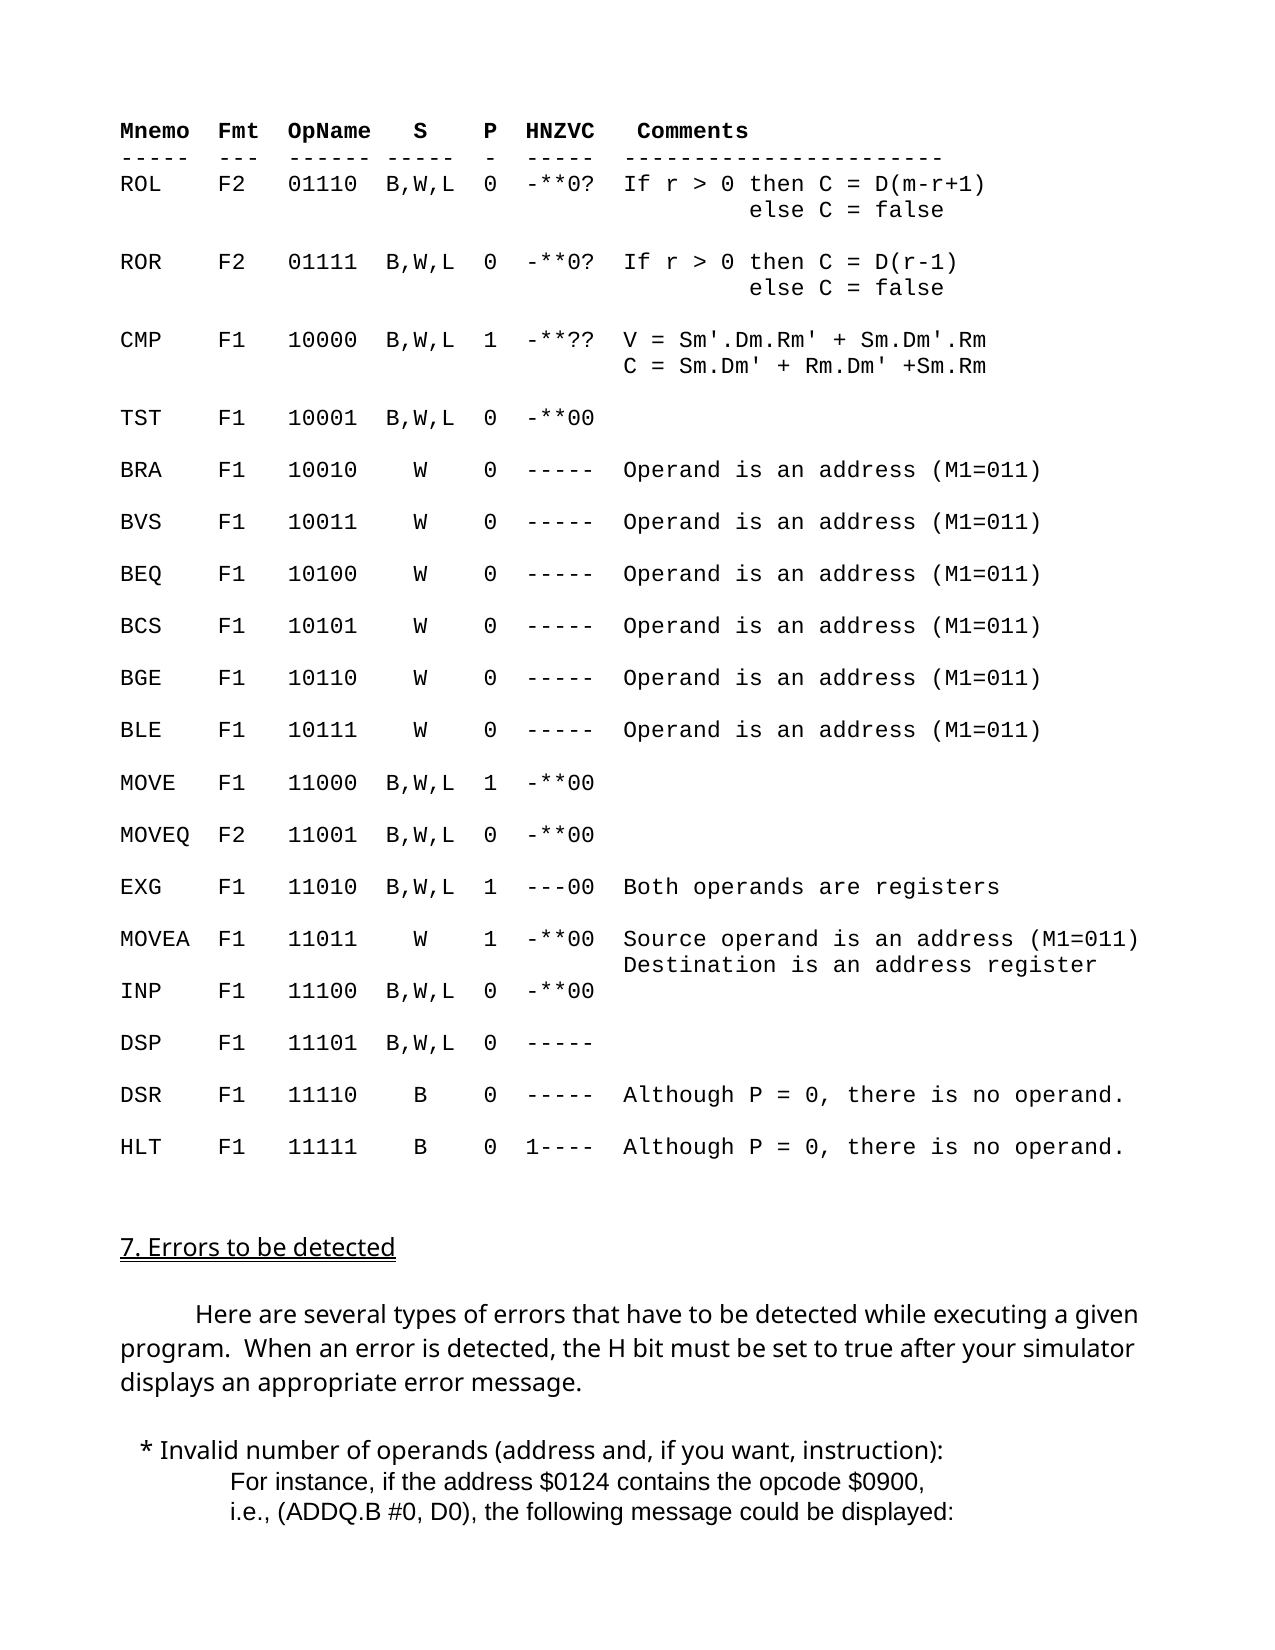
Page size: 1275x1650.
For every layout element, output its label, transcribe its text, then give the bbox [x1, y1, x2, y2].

text BCS F1 10101 W 0 ----- Operand is an address (M1=011) [120, 615, 1185, 641]
text TST F1 10001 B,W,L 0 -**00 [120, 406, 1185, 432]
text 7. Errors to be detected [120, 1229, 1185, 1263]
text * Invalid number of operands (address and, if you want, instruction): [120, 1433, 1185, 1467]
text ROR F2 01111 B,W,L 0 -**0? If r > 0 then C = D(r-1) [120, 250, 1185, 276]
text else C = false [120, 276, 1185, 302]
text MOVEQ F2 11001 B,W,L 0 -**00 [120, 823, 1185, 849]
text BGE F1 10110 W 0 ----- Operand is an address (M1=011) [120, 667, 1185, 693]
text BLE F1 10111 W 0 ----- Operand is an address (M1=011) [120, 719, 1185, 745]
text BEQ F1 10100 W 0 ----- Operand is an address (M1=011) [120, 563, 1185, 589]
text i.e., (ADDQ.B #0, D0), the following message could be displayed: [195, 1496, 1185, 1525]
text MOVEA F1 11011 W 1 -**00 Source operand is an address (M1=011) [120, 927, 1185, 953]
text MOVE F1 11000 B,W,L 1 -**00 [120, 771, 1185, 797]
text Mnemo Fmt OpName S P HNZVC Comments [120, 120, 1185, 146]
text ROL F2 01110 B,W,L 0 -**0? If r > 0 then C = D(m-r+1) [120, 172, 1185, 198]
text else C = false [120, 198, 1185, 224]
text EXG F1 11010 B,W,L 1 ---00 Both operands are registers [120, 875, 1185, 901]
text Destination is an address register [120, 953, 1185, 979]
text HLT F1 11111 B 0 1---- Although P = 0, there is no operand. [120, 1136, 1185, 1162]
text DSP F1 11101 B,W,L 0 ----- [120, 1031, 1185, 1057]
text BVS F1 10011 W 0 ----- Operand is an address (M1=011) [120, 511, 1185, 537]
text ----- --- ------ ----- - ----- ----------------------- [120, 146, 1185, 172]
text Here are several types of errors that have to be detected while executing a given program. When an error is detected, the H bit must be set to true after your simulator displays an appropriate error message. [120, 1297, 1185, 1399]
text For instance, if the address $0124 contains the opcode $0900, [195, 1467, 1185, 1496]
text CMP F1 10000 B,W,L 1 -**?? V = Sm'.Dm.Rm' + Sm.Dm'.Rm [120, 328, 1185, 354]
text BRA F1 10010 W 0 ----- Operand is an address (M1=011) [120, 458, 1185, 484]
text DSR F1 11110 B 0 ----- Although P = 0, there is no operand. [120, 1083, 1185, 1109]
text INP F1 11100 B,W,L 0 -**00 [120, 979, 1185, 1005]
text C = Sm.Dm' + Rm.Dm' +Sm.Rm [120, 354, 1185, 380]
